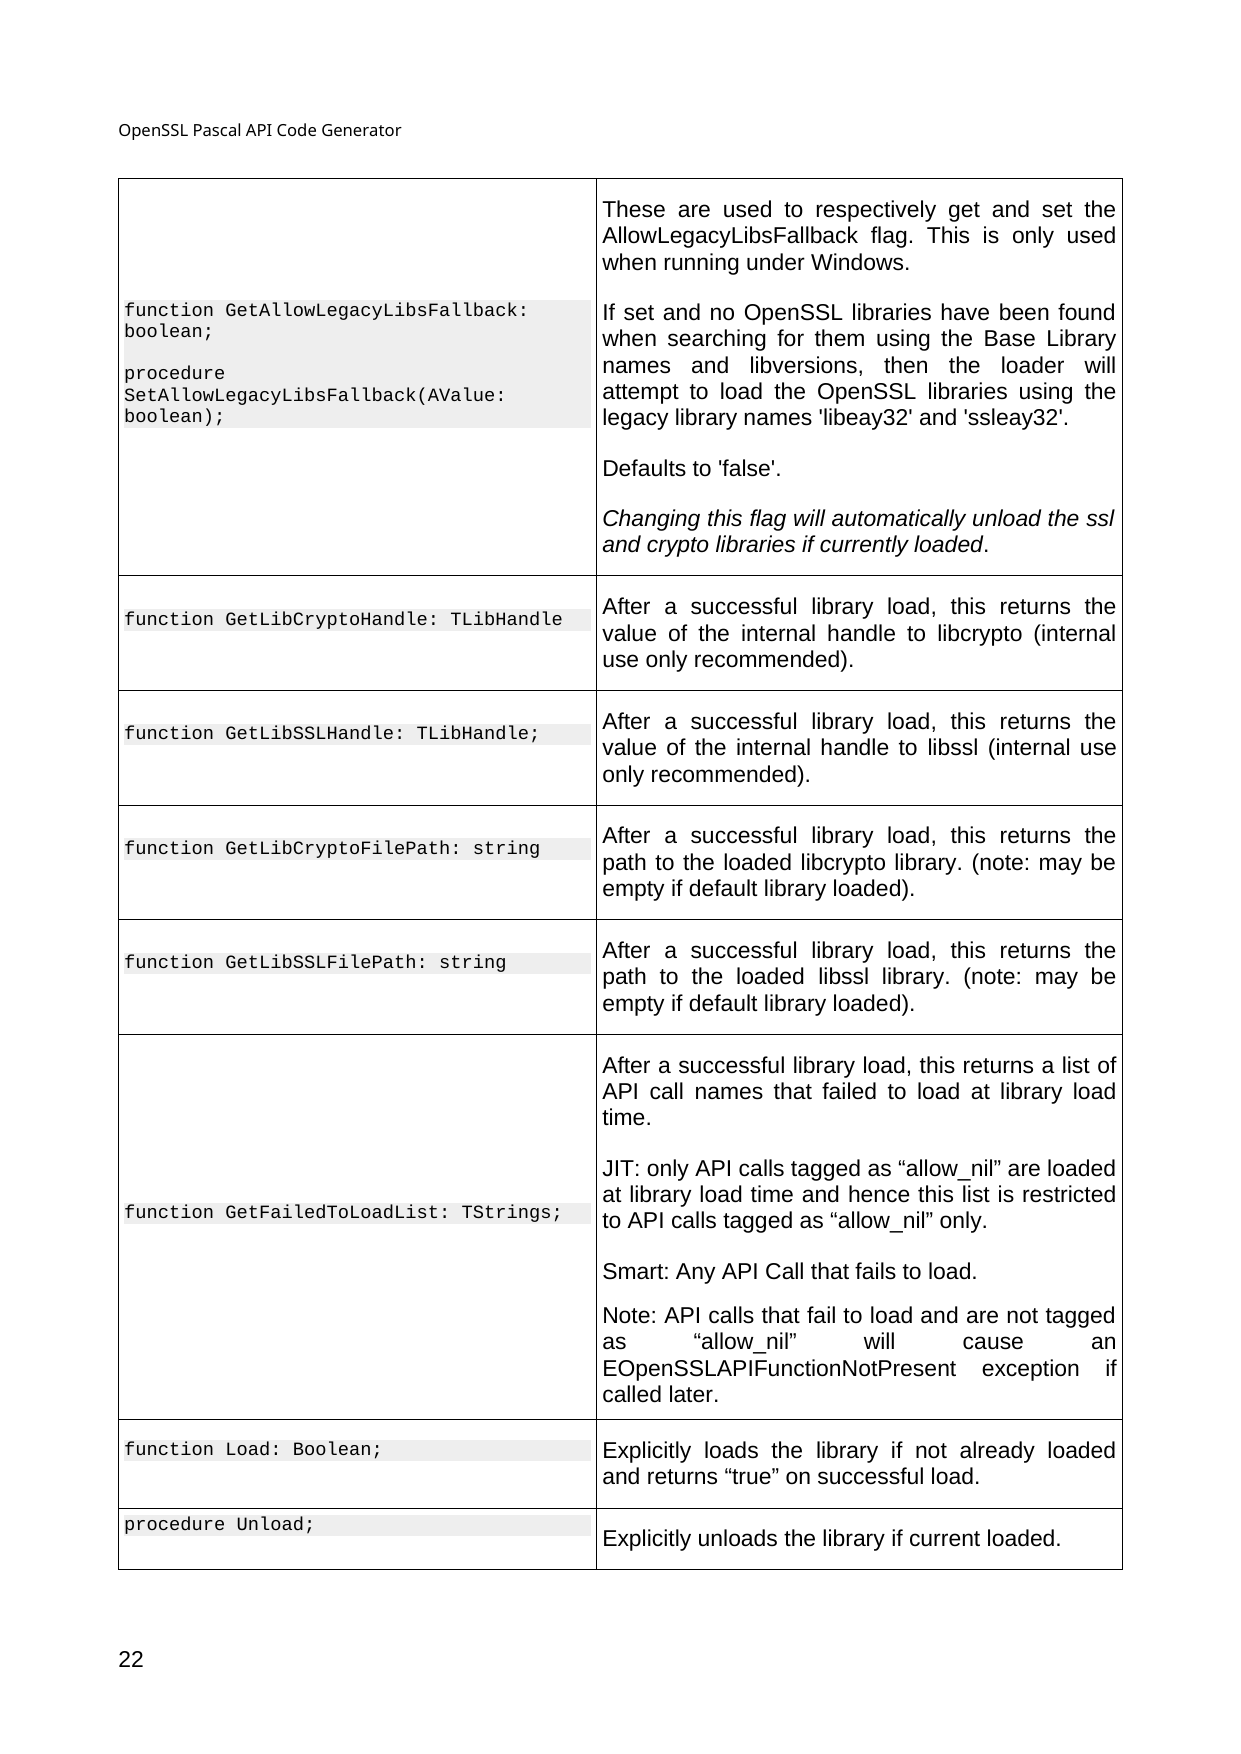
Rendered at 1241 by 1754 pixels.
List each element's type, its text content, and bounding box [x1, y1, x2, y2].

table_cell function Load: Boolean; [119, 1420, 596, 1507]
table_cell After a successful library load, this returns the value of the internal handle to libcrypto (internal use only recommended). [597, 576, 1122, 690]
table_cell After a successful library load, this returns the value of the internal handle to libssl (internal use only recommended). [597, 691, 1122, 804]
table_cell function GetLibCryptoFilePath: string [119, 806, 596, 919]
table_cell function GetLibCryptoHandle: TLibHandle [119, 576, 596, 690]
table_cell Explicitly unloads the library if current loaded. [597, 1509, 1122, 1569]
table_cell After a successful library load, this returns the path to the loaded libssl library. (note: may be empty if default library loaded). [597, 920, 1122, 1034]
table_cell function GetLibSSLHandle: TLibHandle; [119, 691, 596, 804]
table_cell After a successful library load, this returns the path to the loaded libcrypto library. (note: may be empty if default library loaded). [597, 806, 1122, 919]
table_cell procedure Unload; [119, 1509, 596, 1569]
table_cell function GetAllowLegacyLibsFallback: boolean; procedure SetAllowLegacyLibsFallback(AValue: boolean); [119, 179, 596, 575]
table_cell function GetFailedToLoadList: TStrings; [119, 1035, 596, 1419]
table_cell After a successful library load, this returns a list of API call names that failed to load at library load time. JIT: only API calls tagged as “allow_nil” are loaded at library load time and hence this list is restricted to API calls tagged as “allow_nil” only. Smart: Any API Call that fails to load. Note: API calls that fail to load and are not tagged as “allow_nil” will cause an EOpenSSLAPIFunctionNotPresent exception if called later. [597, 1035, 1122, 1419]
table_cell Explicitly loads the library if not already loaded and returns “true” on successful load. [597, 1420, 1122, 1507]
table_cell function GetLibSSLFilePath: string [119, 920, 596, 1034]
table_cell These are used to respectively get and set the AllowLegacyLibsFallback flag. This is only used when running under Windows. If set and no OpenSSL libraries have been found when searching for them using the Base Library names and libversions, then the loader will attempt to load the OpenSSL libraries using the legacy library names 'libeay32' and 'ssleay32'. Defaults to 'false'. Changing this flag will automatically unload the ssl and crypto libraries if currently loaded. [597, 179, 1122, 575]
